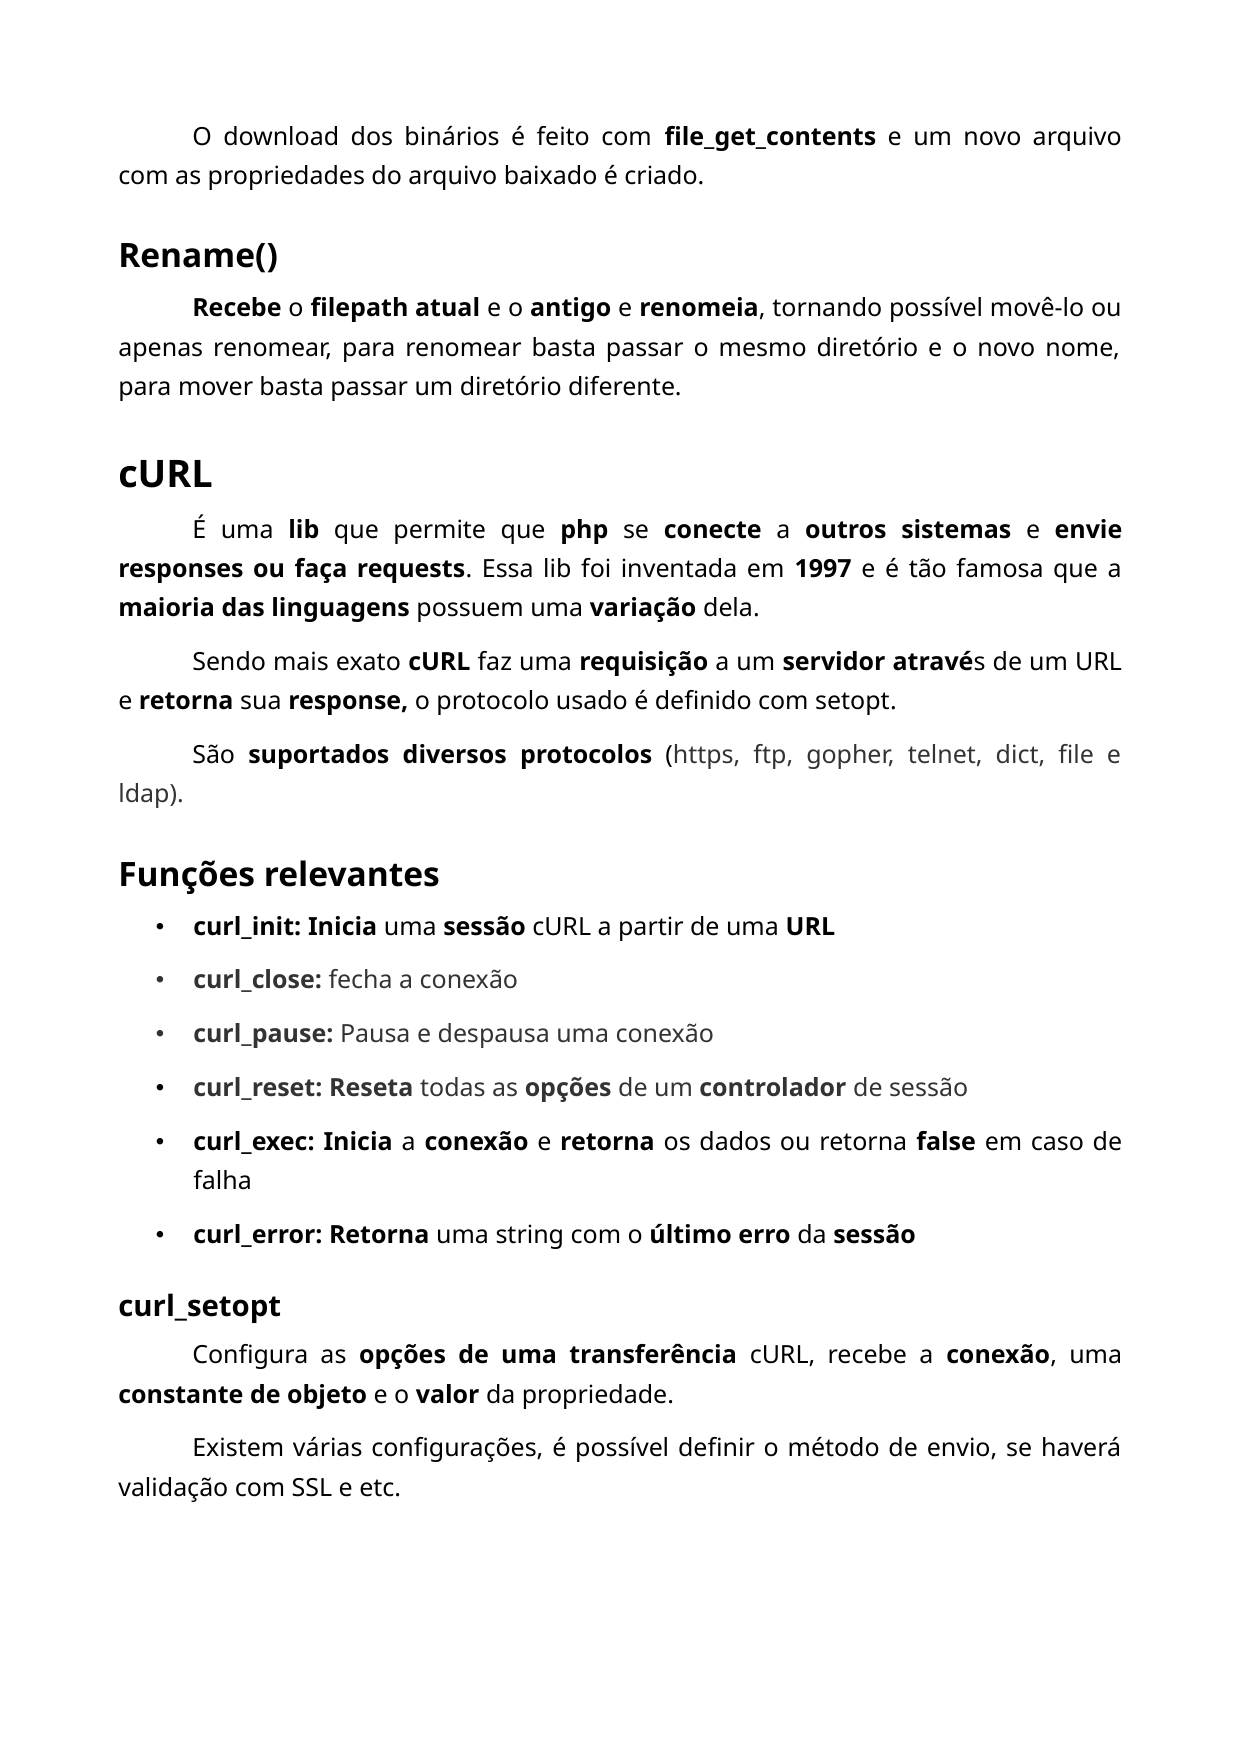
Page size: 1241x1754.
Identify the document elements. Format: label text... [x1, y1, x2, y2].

text Configura as opções de uma transferência cURL, recebe a conexão, uma constante de objeto e o valor da propriedade. [118, 1337, 1122, 1410]
list curl_pause: Pausa e despausa uma conexão [156, 1016, 1122, 1050]
text Recebe o filepath atual e o antigo e renomeia, tornando possível movê-lo ou apenas renomear, para renomear basta passar o mesmo diretório e o novo nome, para mover basta passar um diretório diferente. [118, 290, 1122, 402]
list curl_error: Retorna uma string com o último erro da sessão [156, 1216, 1122, 1250]
subtitle curl_setopt [118, 1284, 1122, 1324]
subtitle cURL [118, 447, 1122, 499]
list curl_exec: Inicia a conexão e retorna os dados ou retorna false em caso de falha [156, 1123, 1122, 1197]
text Sendo mais exato cURL faz uma requisição a um servidor através de um URL e retorna sua response, o protocolo usado é definido com setopt. [118, 643, 1122, 717]
text É uma lib que permite que php se conecte a outros sistemas e envie responses ou faça requests. Essa lib foi inventada em 1997 e é tão famosa que a maioria das linguagens possuem uma variação dela. [118, 511, 1122, 624]
list curl_reset: Reseta todas as opções de um controlador de sessão [156, 1069, 1122, 1104]
list curl_close: fecha a conexão [156, 962, 1122, 996]
subtitle Funções relevantes [118, 850, 1122, 896]
text Existem várias configurações, é possível definir o método de envio, se haverá validação com SSL e etc. [118, 1430, 1122, 1503]
text O download dos binários é feito com file_get_contents e um novo arquivo com as propriedades do arquivo baixado é criado. [118, 118, 1122, 191]
text São suportados diversos protocolos (https, ftp, gopher, telnet, dict, file e ldap). [118, 736, 1122, 809]
list curl_init: Inicia uma sessão cURL a partir de uma URL [156, 908, 1122, 942]
subtitle Rename() [118, 232, 1122, 278]
